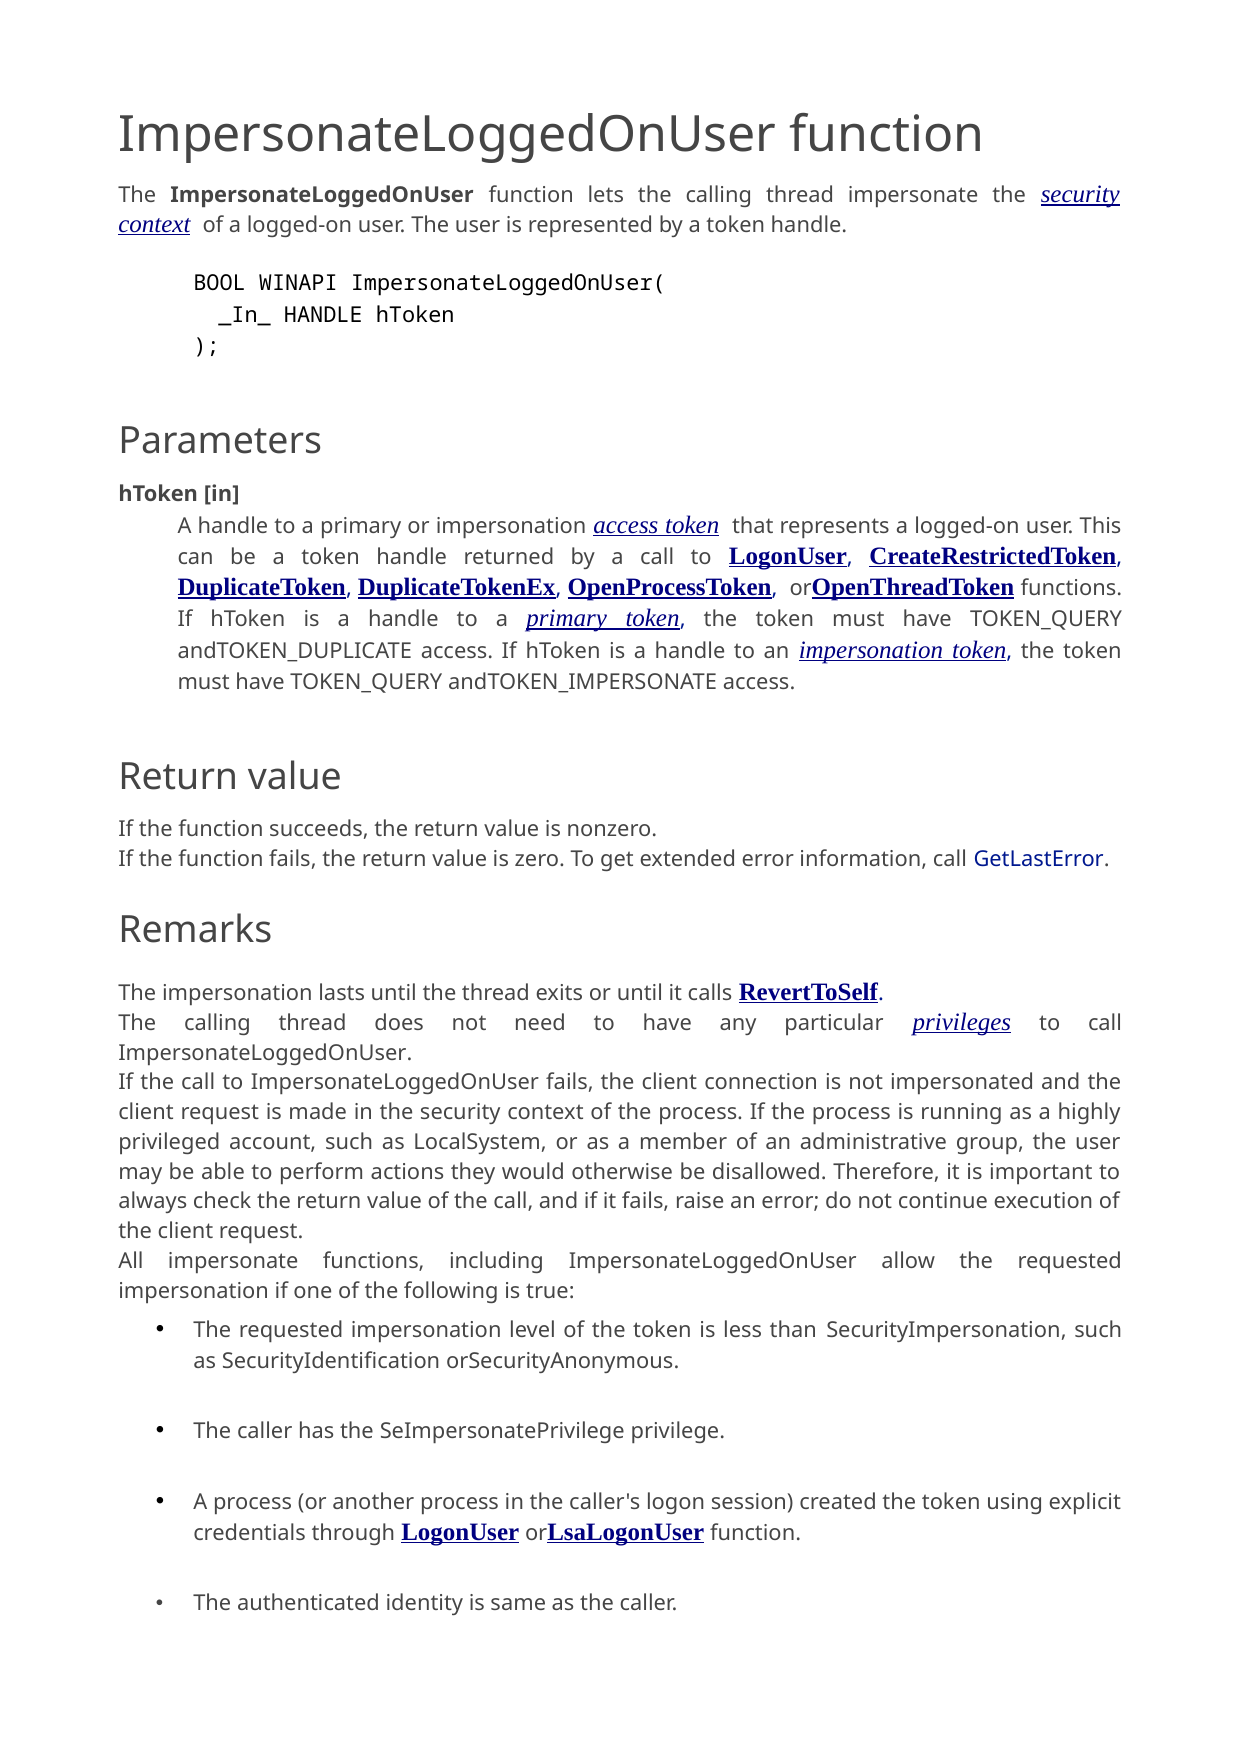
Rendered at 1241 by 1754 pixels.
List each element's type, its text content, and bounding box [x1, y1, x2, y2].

list hToken [in] [118, 477, 1122, 508]
subtitle Return value [118, 749, 1122, 801]
list The authenticated identity is same as the caller. [156, 1586, 1122, 1617]
text The impersonation lasts until the thread exits or until it calls RevertToSelf. [118, 977, 1122, 1007]
text If the function succeeds, the return value is nonzero. [118, 813, 1122, 843]
text If the call to ImpersonateLoggedOnUser fails, the client connection is not impersonated and the client request is made in the security context of the process. If the process is running as a highly privileged account, such as LocalSystem, or as a member of an administrative group, the user may be able to perform actions they would otherwise be disallowed. Therefore, it is important to always check the return value of the call, and if it fails, raise an error; do not continue execution of the client request. [118, 1066, 1122, 1245]
list The caller has the SeImpersonatePrivilege privilege. [156, 1414, 1122, 1445]
text ); [193, 328, 1122, 360]
text The calling thread does not need to have any particular privileges to call ImpersonateLoggedOnUser. [118, 1007, 1122, 1066]
text _In_ HANDLE hToken [193, 297, 1122, 328]
text BOOL WINAPI ImpersonateLoggedOnUser( [193, 267, 1122, 297]
list The requested impersonation level of the token is less than SecurityImpersonation, such as SecurityIdentification orSecurityAnonymous. [156, 1312, 1122, 1375]
subtitle Parameters [118, 413, 1122, 464]
subtitle ImpersonateLoggedOnUser function [118, 98, 1122, 167]
list A process (or another process in the caller's logon session) created the token using explicit credentials through LogonUser orLsaLogonUser function. [156, 1484, 1122, 1547]
list A handle to a primary or impersonation access token that represents a logged-on user. This can be a token handle returned by a call to LogonUser, CreateRestrictedToken, DuplicateToken, DuplicateTokenEx, OpenProcessToken, orOpenThreadToken functions. If hToken is a handle to a primary token, the token must have TOKEN_QUERY andTOKEN_DUPLICATE access. If hToken is a handle to an impersonation token, the token must have TOKEN_QUERY andTOKEN_IMPERSONATE access. [177, 508, 1122, 696]
subtitle Remarks [118, 902, 1122, 953]
text All impersonate functions, including ImpersonateLoggedOnUser allow the requested impersonation if one of the following is true: [118, 1245, 1122, 1304]
text If the function fails, the return value is zero. To get extended error information, call GetLastError. [118, 843, 1122, 873]
text The ImpersonateLoggedOnUser function lets the calling thread impersonate the security context of a logged-on user. The user is represented by a token handle. [118, 179, 1122, 239]
